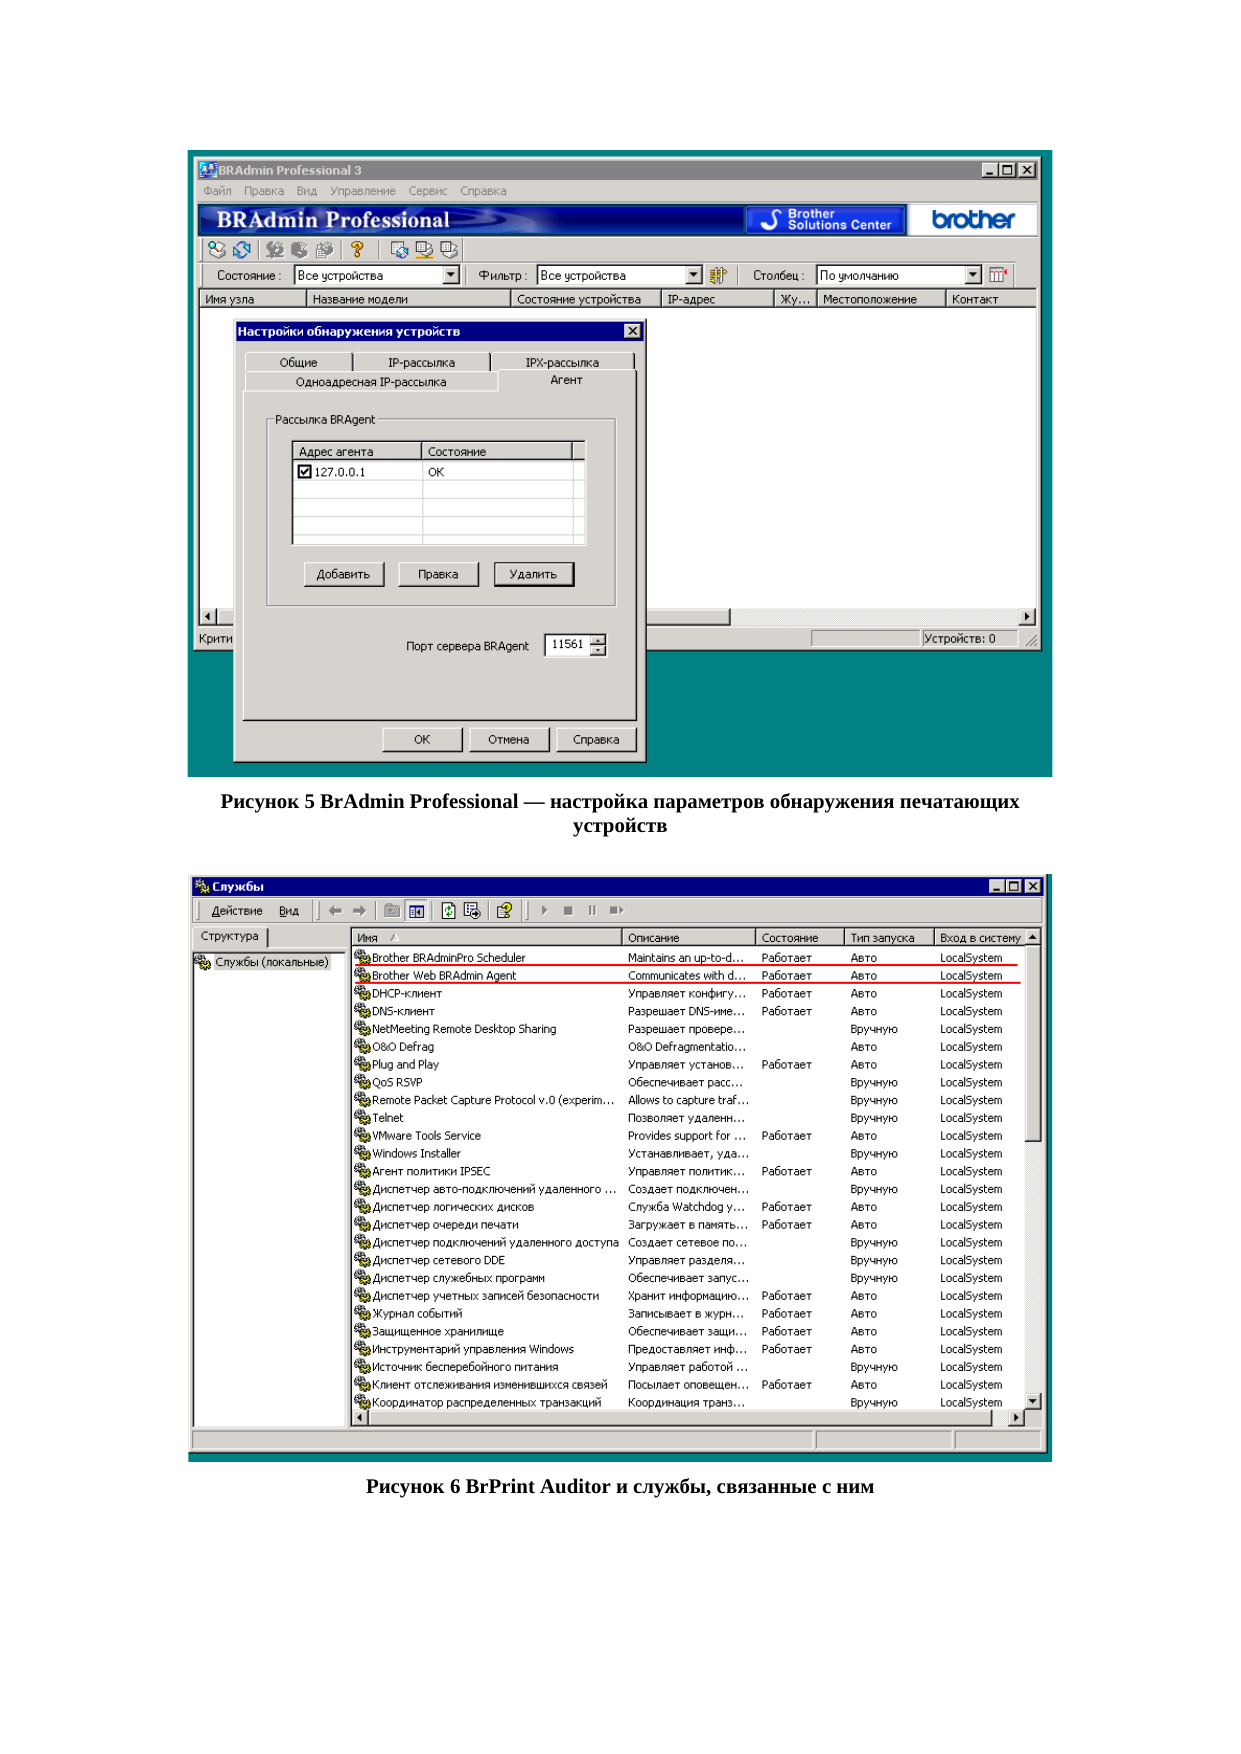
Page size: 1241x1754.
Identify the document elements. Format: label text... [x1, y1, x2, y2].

picture [187, 150, 1053, 777]
text Рисунок 5 BrAdmin Professional — настройка параметров обнаружения печатающих устройств [187, 789, 1053, 837]
text Рисунок 6 BrPrint Auditor и службы, связанные с ним [187, 1474, 1053, 1498]
picture [188, 874, 1053, 1462]
